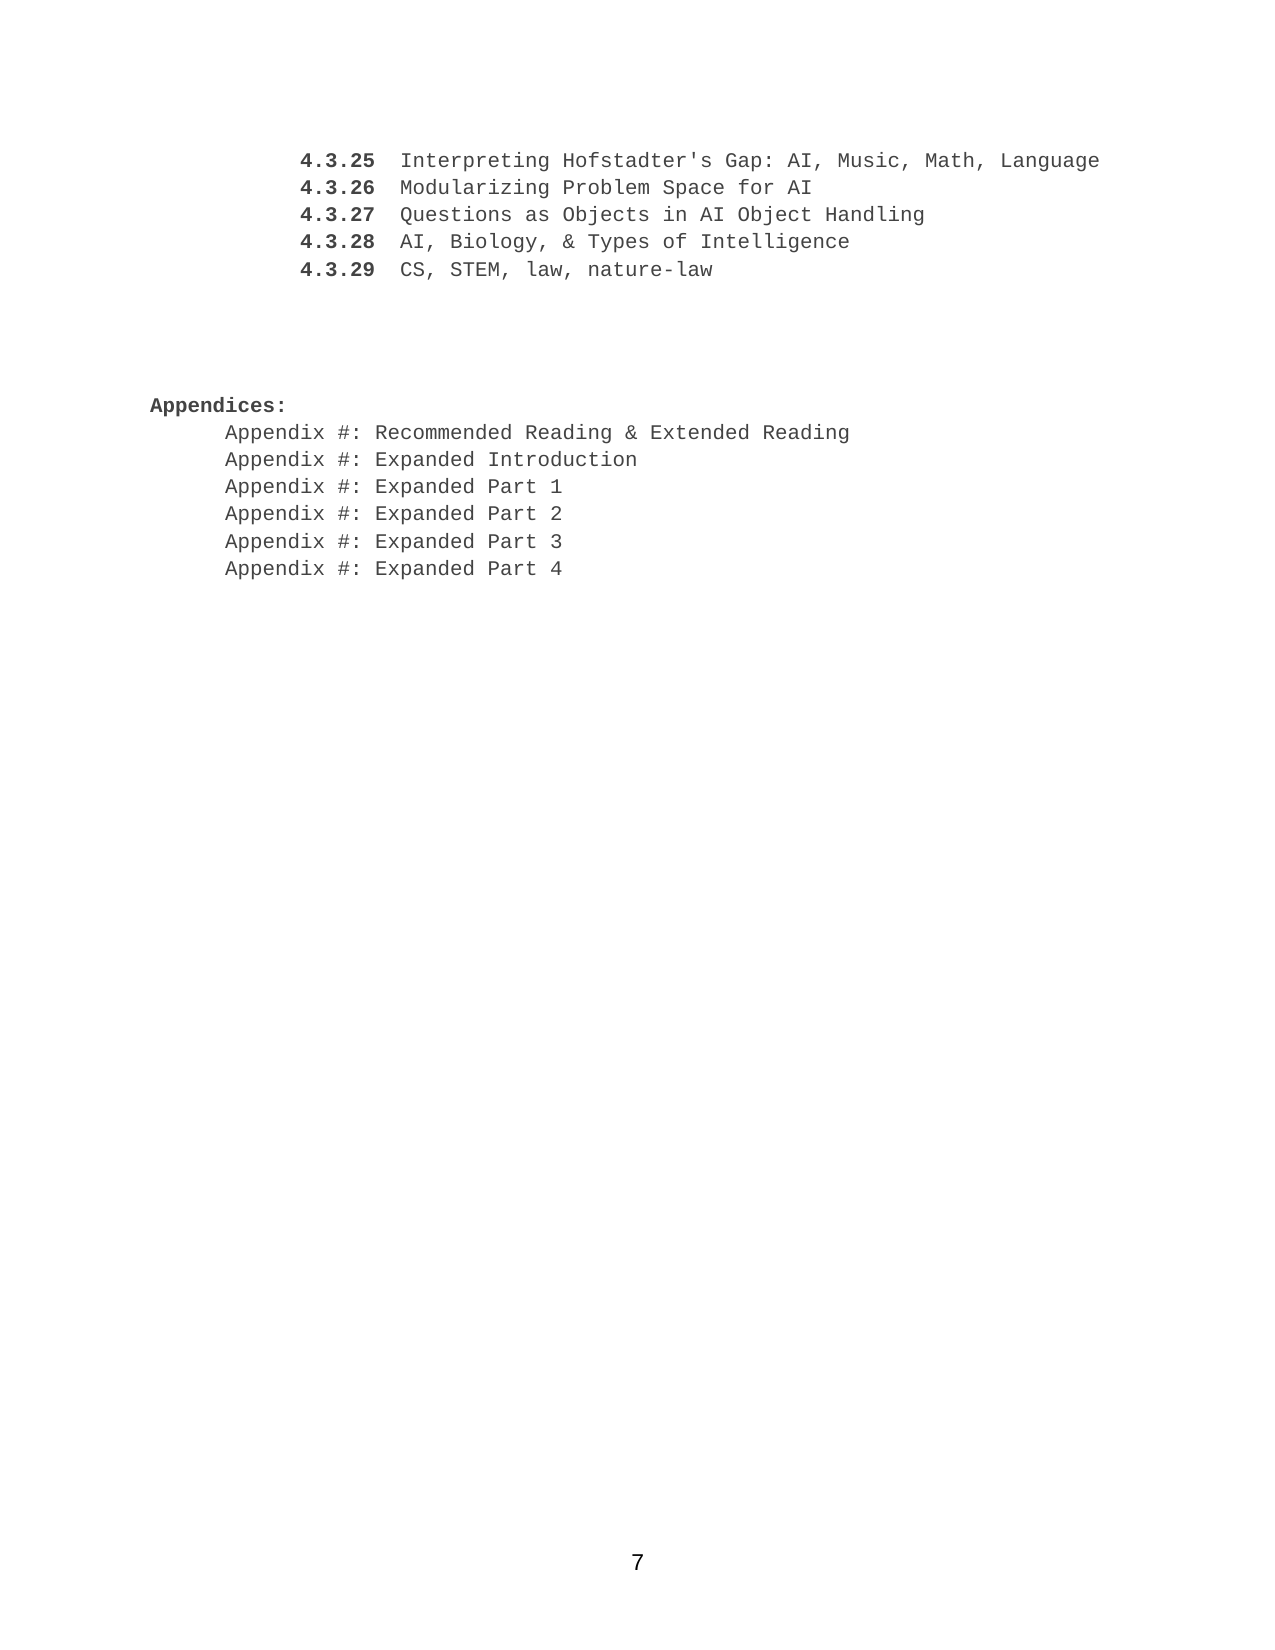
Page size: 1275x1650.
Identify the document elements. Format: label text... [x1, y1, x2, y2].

text Appendix #: Recommended Reading & Extended Reading [225, 422, 1125, 446]
text 4.3.28 AI, Biology, & Types of Intelligence [225, 232, 1125, 255]
text 4.3.26 Modularizing Problem Space for AI [225, 177, 1125, 201]
text Appendix #: Expanded Part 1 [150, 476, 1125, 500]
text 4.3.25 Interpreting Hofstadter's Gap: AI, Music, Math, Language [225, 150, 1125, 174]
text Appendix #: Expanded Part 3 [150, 531, 1125, 554]
text 4.3.27 Questions as Objects in AI Object Handling [225, 204, 1125, 228]
text Appendix #: Expanded Introduction [150, 449, 1125, 473]
text Appendix #: Expanded Part 2 [150, 503, 1125, 527]
text 4.3.29 CS, STEM, law, nature-law [225, 259, 1125, 282]
text Appendices: [150, 395, 1125, 418]
text Appendix #: Expanded Part 4 [150, 558, 1125, 581]
